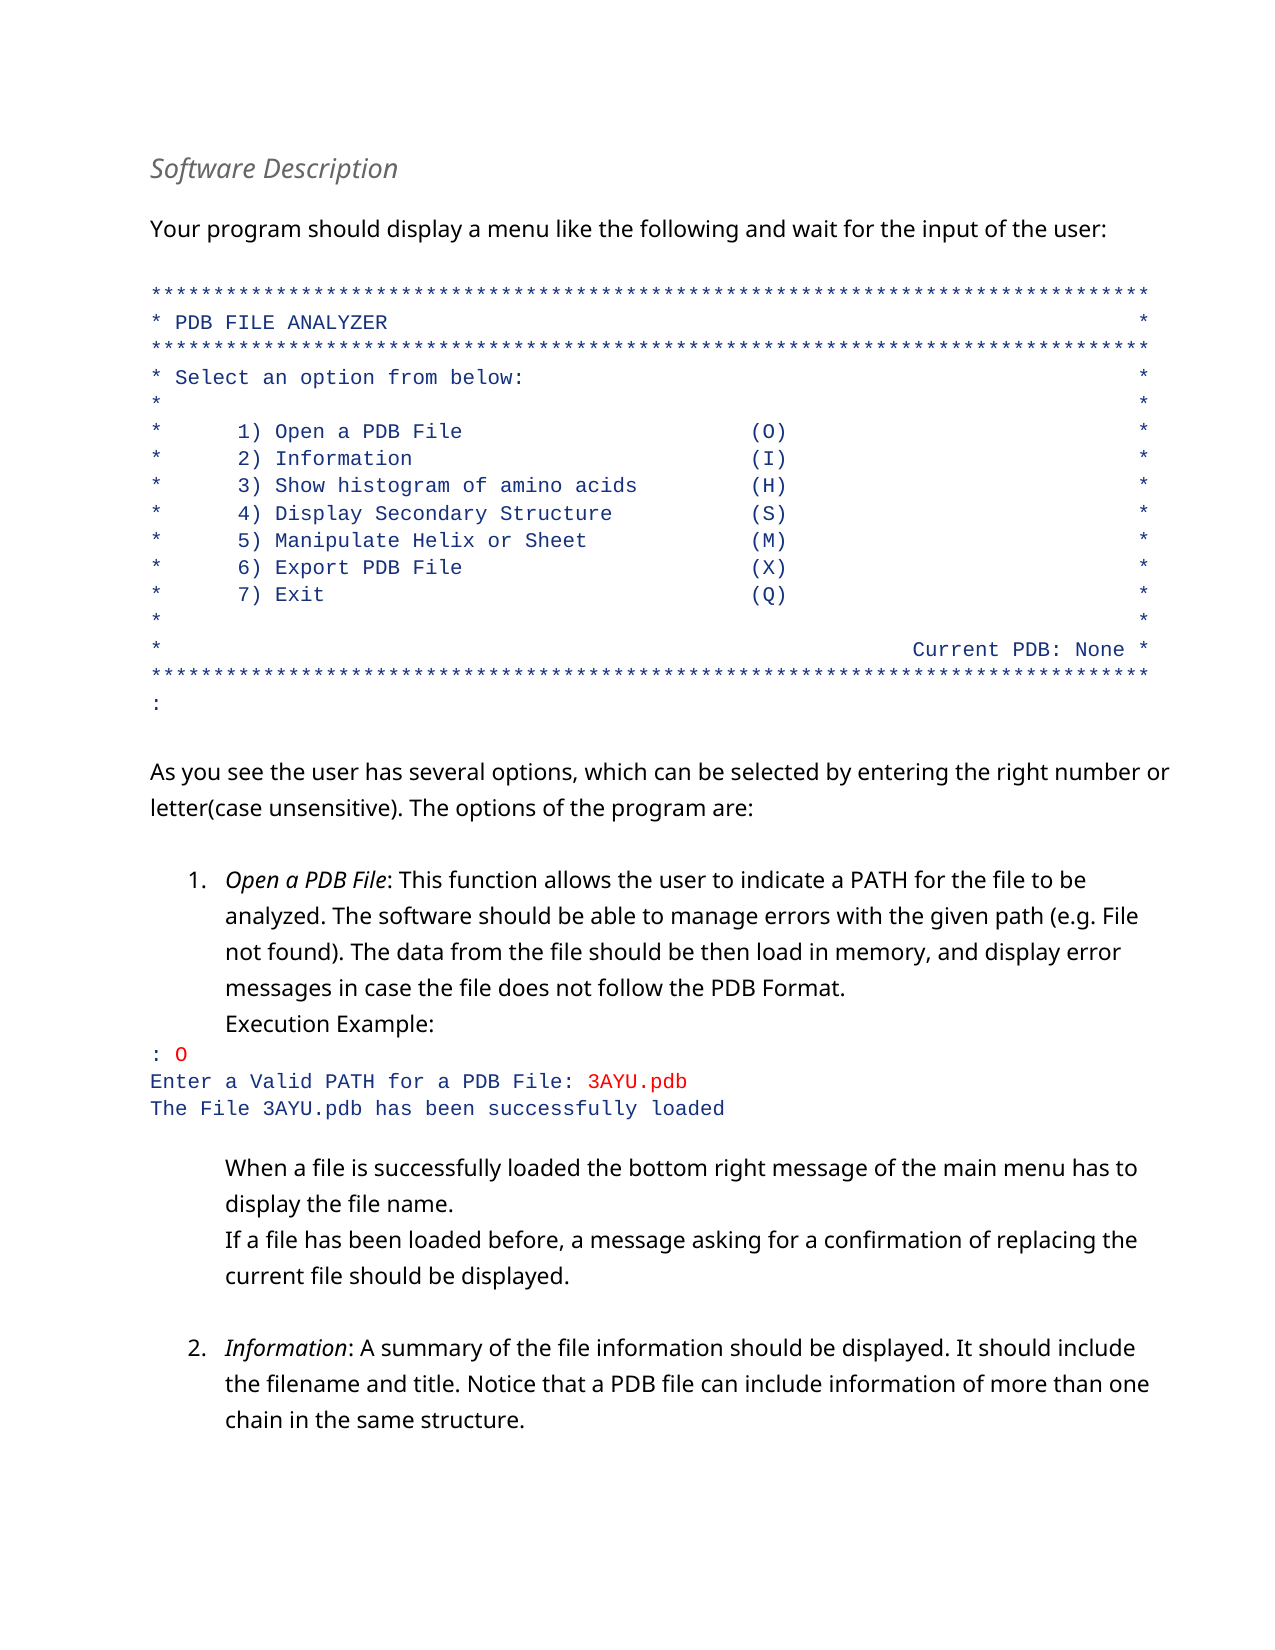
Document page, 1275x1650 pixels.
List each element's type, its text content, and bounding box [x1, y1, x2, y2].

subtitle * 2) Information (I) * [1150, 448, 1172, 472]
text ******************************************************************************** [150, 339, 1172, 363]
list Open a PDB File: This function allows the user to indicate a PATH for the file to be analyzed. The software should be able to manage errors with the given path (e.g. File not found). The data from the file should be then load in memory, and display error messages in case the file does not follow the PDB Format. Execution Example: [187, 864, 1172, 1039]
text Your program should display a menu like the following and wait for the input of the user: [150, 213, 1172, 244]
text : [150, 693, 1172, 717]
subtitle Software Description [150, 150, 1172, 187]
text As you see the user has several options, which can be selected by entering the right number or letter(case unsensitive). The options of the program are: [150, 756, 1172, 823]
text If a file has been loaded before, a message asking for a confirmation of replacing the current file should be displayed. [225, 1224, 1172, 1291]
text * 4) Display Secondary Structure (S) * [150, 503, 1172, 526]
text * 5) Manipulate Helix or Sheet (M) * [150, 530, 1172, 553]
text * 3) Show histogram of amino acids (H) * [150, 475, 1172, 499]
text * PDB FILE ANALYZER * [150, 312, 1172, 336]
text * Current PDB: None * [150, 638, 1172, 662]
text When a file is successfully loaded the bottom right message of the main menu has to display the file name. [225, 1152, 1172, 1219]
text * Select an option from below: * [150, 367, 1172, 390]
subtitle : O [150, 1043, 1172, 1067]
text * 6) Export PDB File (X) * [150, 557, 1172, 581]
text ******************************************************************************** [150, 666, 1172, 689]
text * * [150, 394, 1172, 417]
subtitle Enter a Valid PATH for a PDB File: 3AYU.pdb [587, 1071, 1172, 1094]
text * * [150, 611, 1172, 635]
text * 1) Open a PDB File (O) * [150, 421, 1172, 445]
text * 7) Exit (Q) * [150, 584, 1172, 608]
text ******************************************************************************** [150, 285, 1172, 309]
subtitle The File 3AYU.pdb has been successfully loaded [262, 1098, 1172, 1122]
list Information: A summary of the file information should be displayed. It should include the filename and title. Notice that a PDB file can include information of more than one chain in the same structure. [187, 1332, 1172, 1435]
